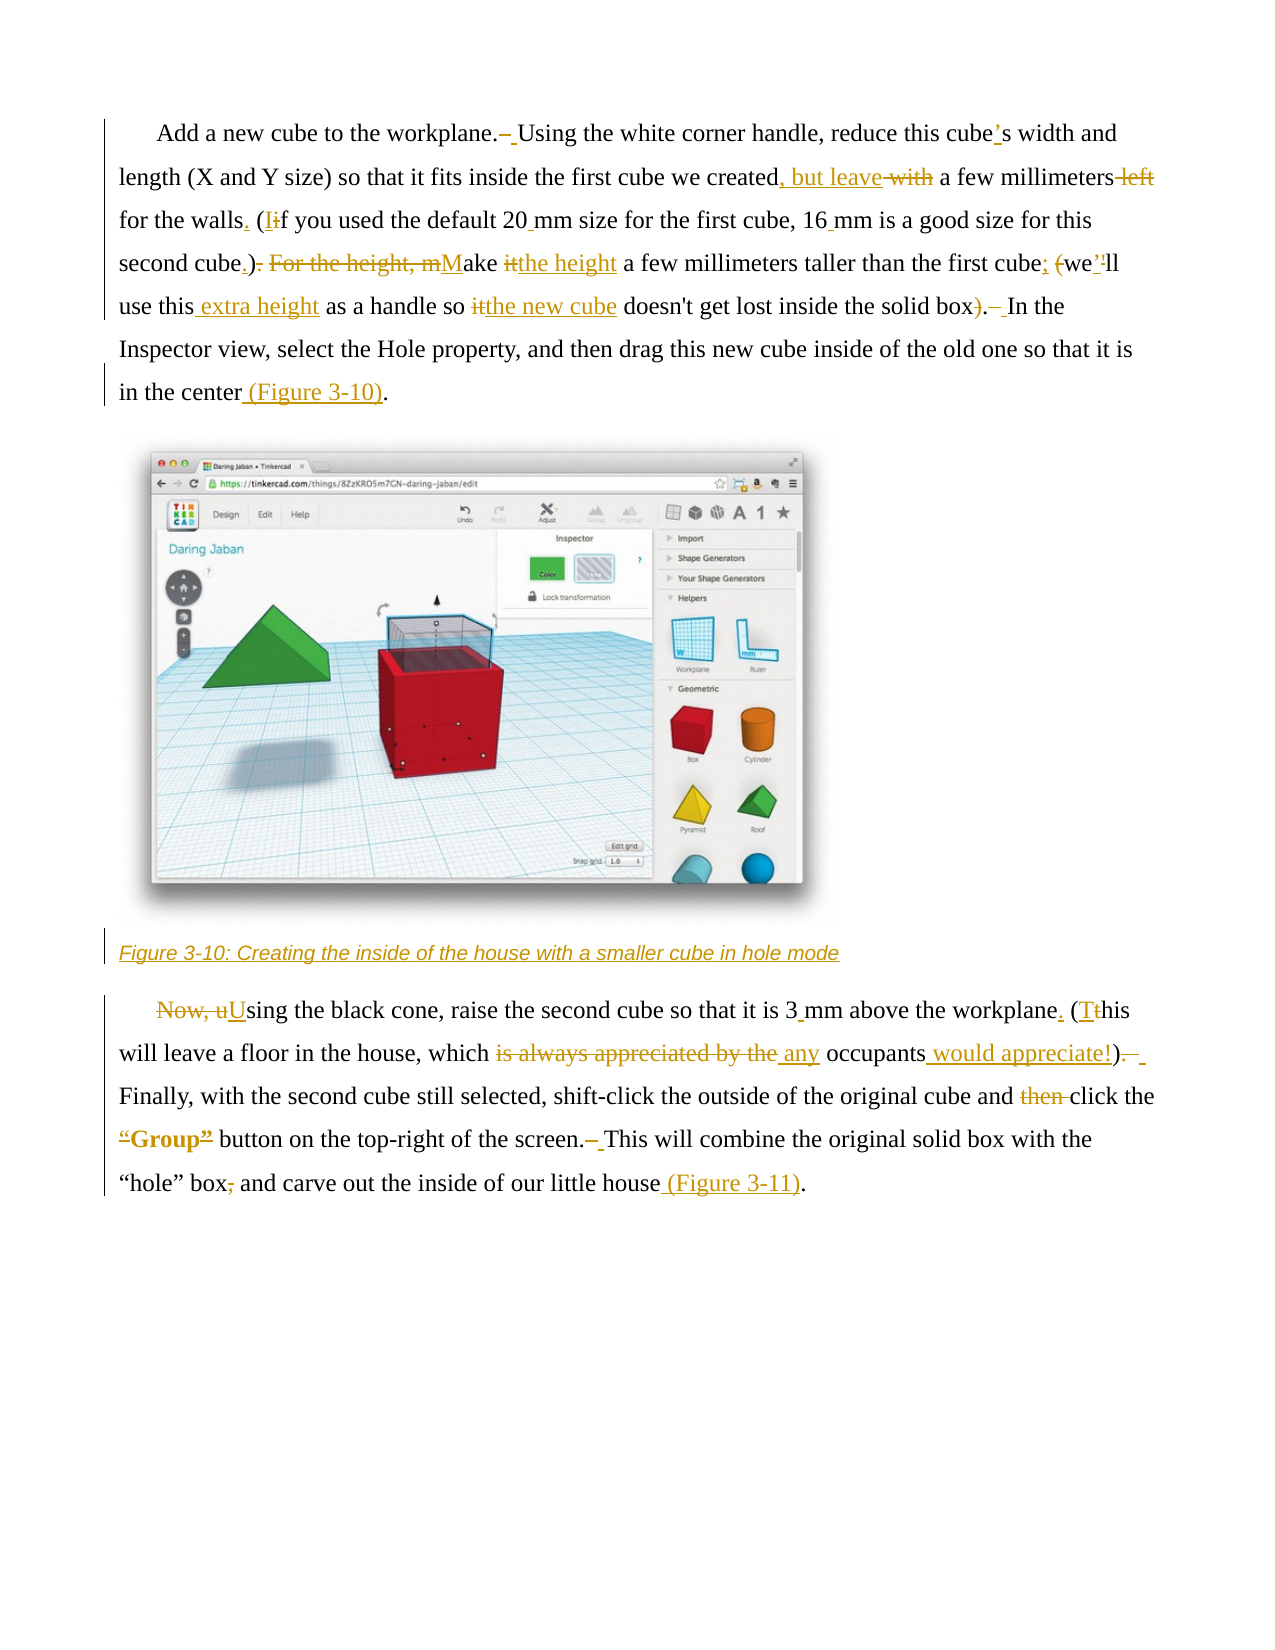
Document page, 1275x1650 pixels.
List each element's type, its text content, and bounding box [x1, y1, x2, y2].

text Add a new cube to the workplane. Using the white corner handle, reduce this cube’s width and length (X and Y size) so that it fits inside the first cube we created, but leave a few millimeters for the walls. (If you used the default 20 mm size for the first cube, 16 mm is a good size for this second cube.) Make the height a few millimeters taller than the first cube; we’ll use this extra height as a handle so the new cube doesn't get lost inside the solid box. In the Inspector view, select the Hole property, and then drag this new cube inside of the old one so that it is in the center (Figure 3-10). [118, 118, 1156, 406]
text Using the black cone, raise the second cube so that it is 3 mm above the workplane. (This will leave a floor in the house, which any occupants would appreciate!) Finally, with the second cube still selected, shift-click the outside of the original cube and click the Group button on the top-right of the screen. This will combine the original solid box with the “hole” box and carve out the inside of our little house (Figure 3-11). [118, 995, 1156, 1196]
picture [118, 432, 836, 929]
text Figure 3-10: Creating the inside of the house with a smaller cube in hole mode [118, 433, 1156, 964]
